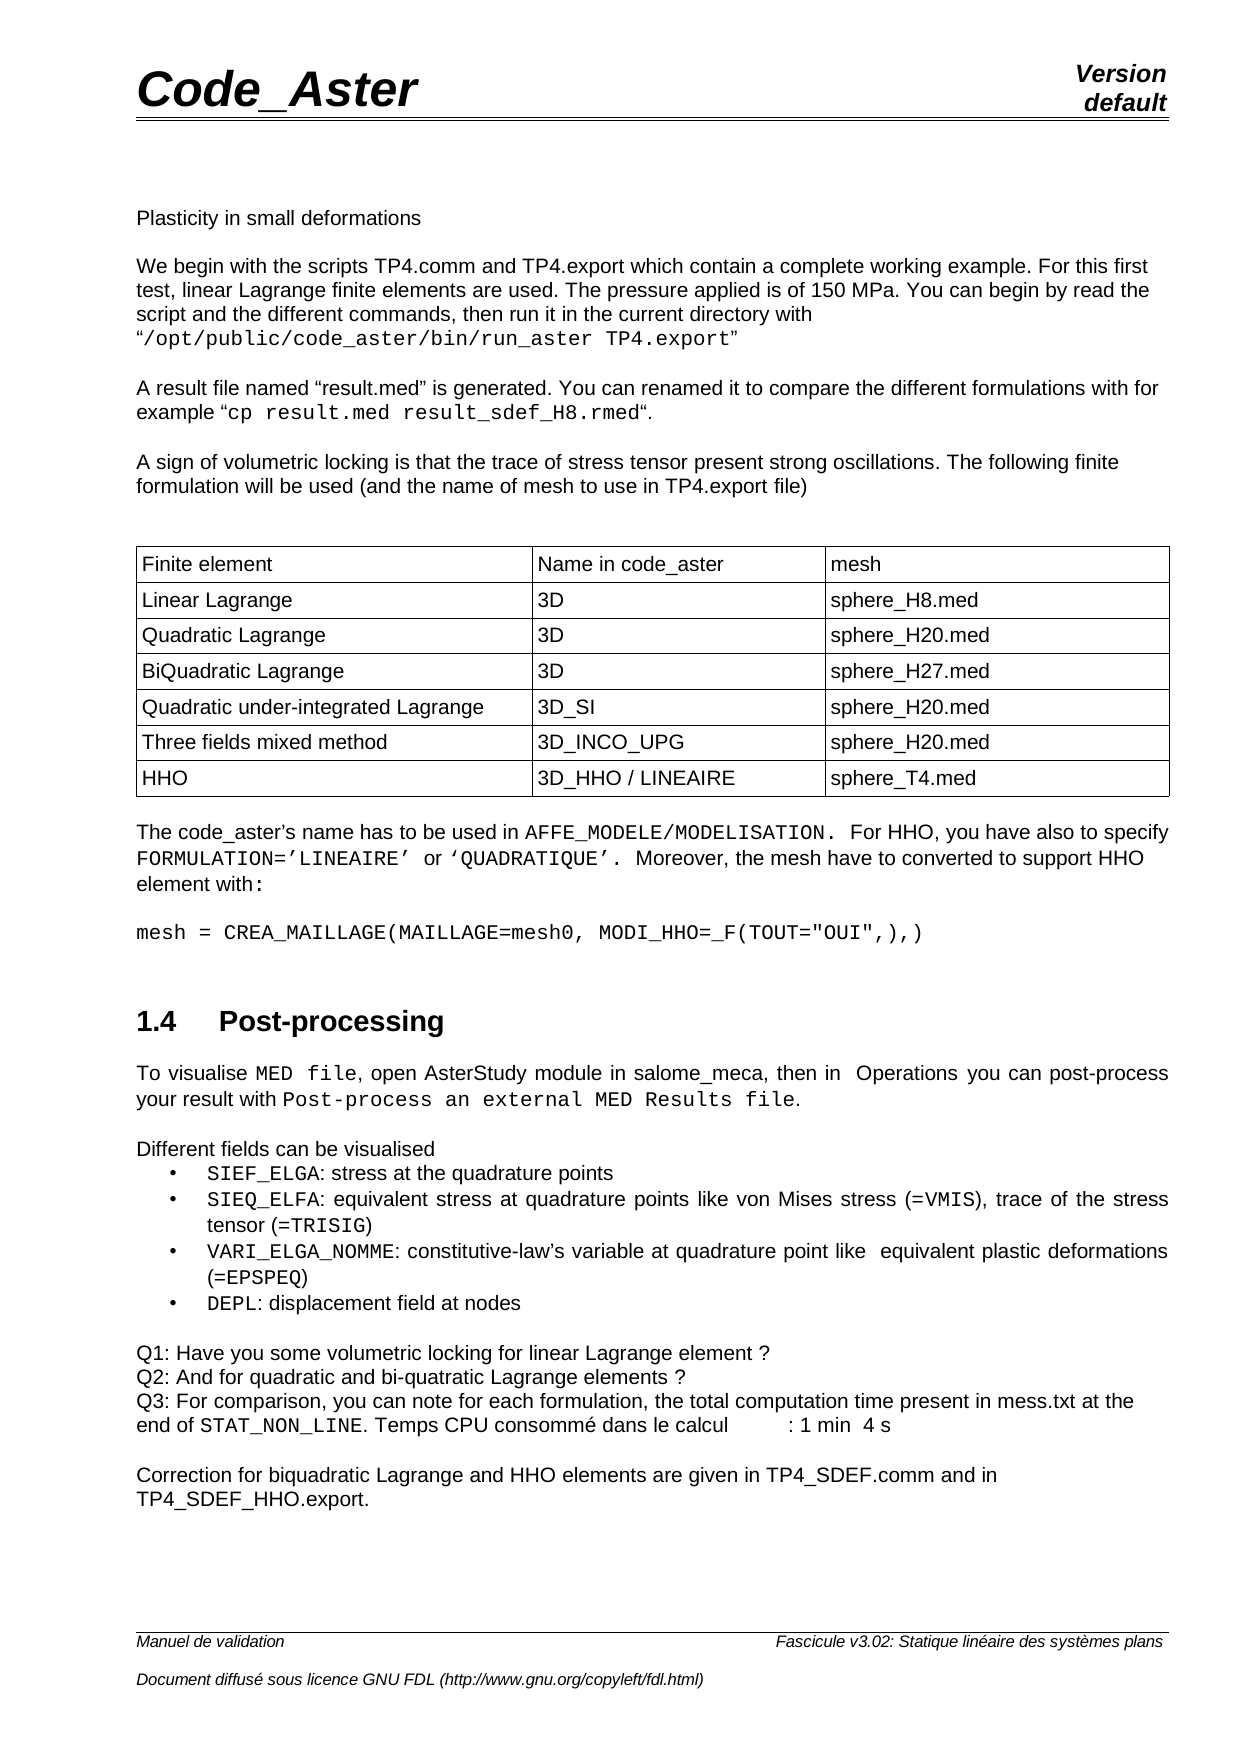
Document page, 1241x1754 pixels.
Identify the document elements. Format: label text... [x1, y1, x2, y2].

table_cell sphere_H20.med [826, 726, 1169, 760]
table_cell sphere_H20.med [826, 690, 1169, 724]
table_cell sphere_T4.med [826, 761, 1169, 796]
subtitle Post-processing [136, 1004, 1169, 1037]
table_cell 3D [533, 583, 825, 618]
table_cell BiQuadratic Lagrange [137, 654, 532, 689]
table_cell sphere_H8.med [826, 583, 1169, 618]
list DEPL: displacement field at nodes [169, 1291, 1169, 1317]
table_cell sphere_H20.med [826, 619, 1169, 653]
text Q3: For comparison, you can note for each formulation, the total computation time present in mess.txt at the end of STAT_NON_LINE. Temps CPU consommé dans le calcul : 1 min 4 s [136, 1389, 1169, 1439]
table_cell 3D_HHO / LINEAIRE [533, 761, 825, 796]
table_cell 3D [533, 619, 825, 653]
table_cell Three fields mixed method [137, 726, 532, 760]
table_cell 3D_SI [533, 690, 825, 724]
text mesh = CREA_MAILLAGE(MAILLAGE=mesh0, MODI_HHO=_F(TOUT="OUI",),) [136, 922, 1169, 946]
list SIEQ_ELFA: equivalent stress at quadrature points like von Mises stress (=VMIS), trace of the stress tensor (=TRISIG) [169, 1187, 1169, 1239]
table_cell 3D [533, 654, 825, 689]
text Different fields can be visualised [136, 1137, 1169, 1161]
table_cell HHO [137, 761, 532, 796]
table_header Name in code_aster [533, 547, 825, 582]
table_cell Quadratic under-integrated Lagrange [137, 690, 532, 724]
text Correction for biquadratic Lagrange and HHO elements are given in TP4_SDEF.comm and in TP4_SDEF_HHO.export. [136, 1463, 1169, 1511]
list VARI_ELGA_NOMME: constitutive-law’s variable at quadrature point like equivalent plastic deformations (=EPSPEQ) [169, 1239, 1169, 1291]
text We begin with the scripts TP4.comm and TP4.export which contain a complete working example. For this first test, linear Lagrange finite elements are used. The pressure applied is of 150 MPa. You can begin by read the script and the different commands, then run it in the current directory with “/opt/public/code_aster/bin/run_aster TP4.export” A result file named “result.med” is generated. You can renamed it to compare the different formulations with for example “cp result.med result_sdef_H8.rmed“. [136, 254, 1169, 426]
table_cell Quadratic Lagrange [137, 619, 532, 653]
text The code_aster’s name has to be used in AFFE_MODELE/MODELISATION. For HHO, you have also to specify FORMULATION=’LINEAIRE’ or ‘QUADRATIQUE’. Moreover, the mesh have to converted to support HHO element with: [136, 797, 1169, 898]
list SIEF_ELGA: stress at the quadrature points [169, 1161, 1169, 1187]
text Q2: And for quadratic and bi-quatratic Lagrange elements ? [136, 1365, 1169, 1389]
table_header mesh [826, 547, 1169, 582]
table_cell 3D_INCO_UPG [533, 726, 825, 760]
table_cell sphere_H27.med [826, 654, 1169, 689]
table_header Finite element [137, 547, 532, 582]
table_cell Linear Lagrange [137, 583, 532, 618]
text A sign of volumetric locking is that the trace of stress tensor present strong oscillations. The following finite formulation will be used (and the name of mesh to use in TP4.export file) [136, 450, 1169, 546]
text To visualise MED file, open AsterStudy module in salome_meca, then in Operations you can post-process your result with Post-process an external MED Results file. [136, 1061, 1169, 1113]
